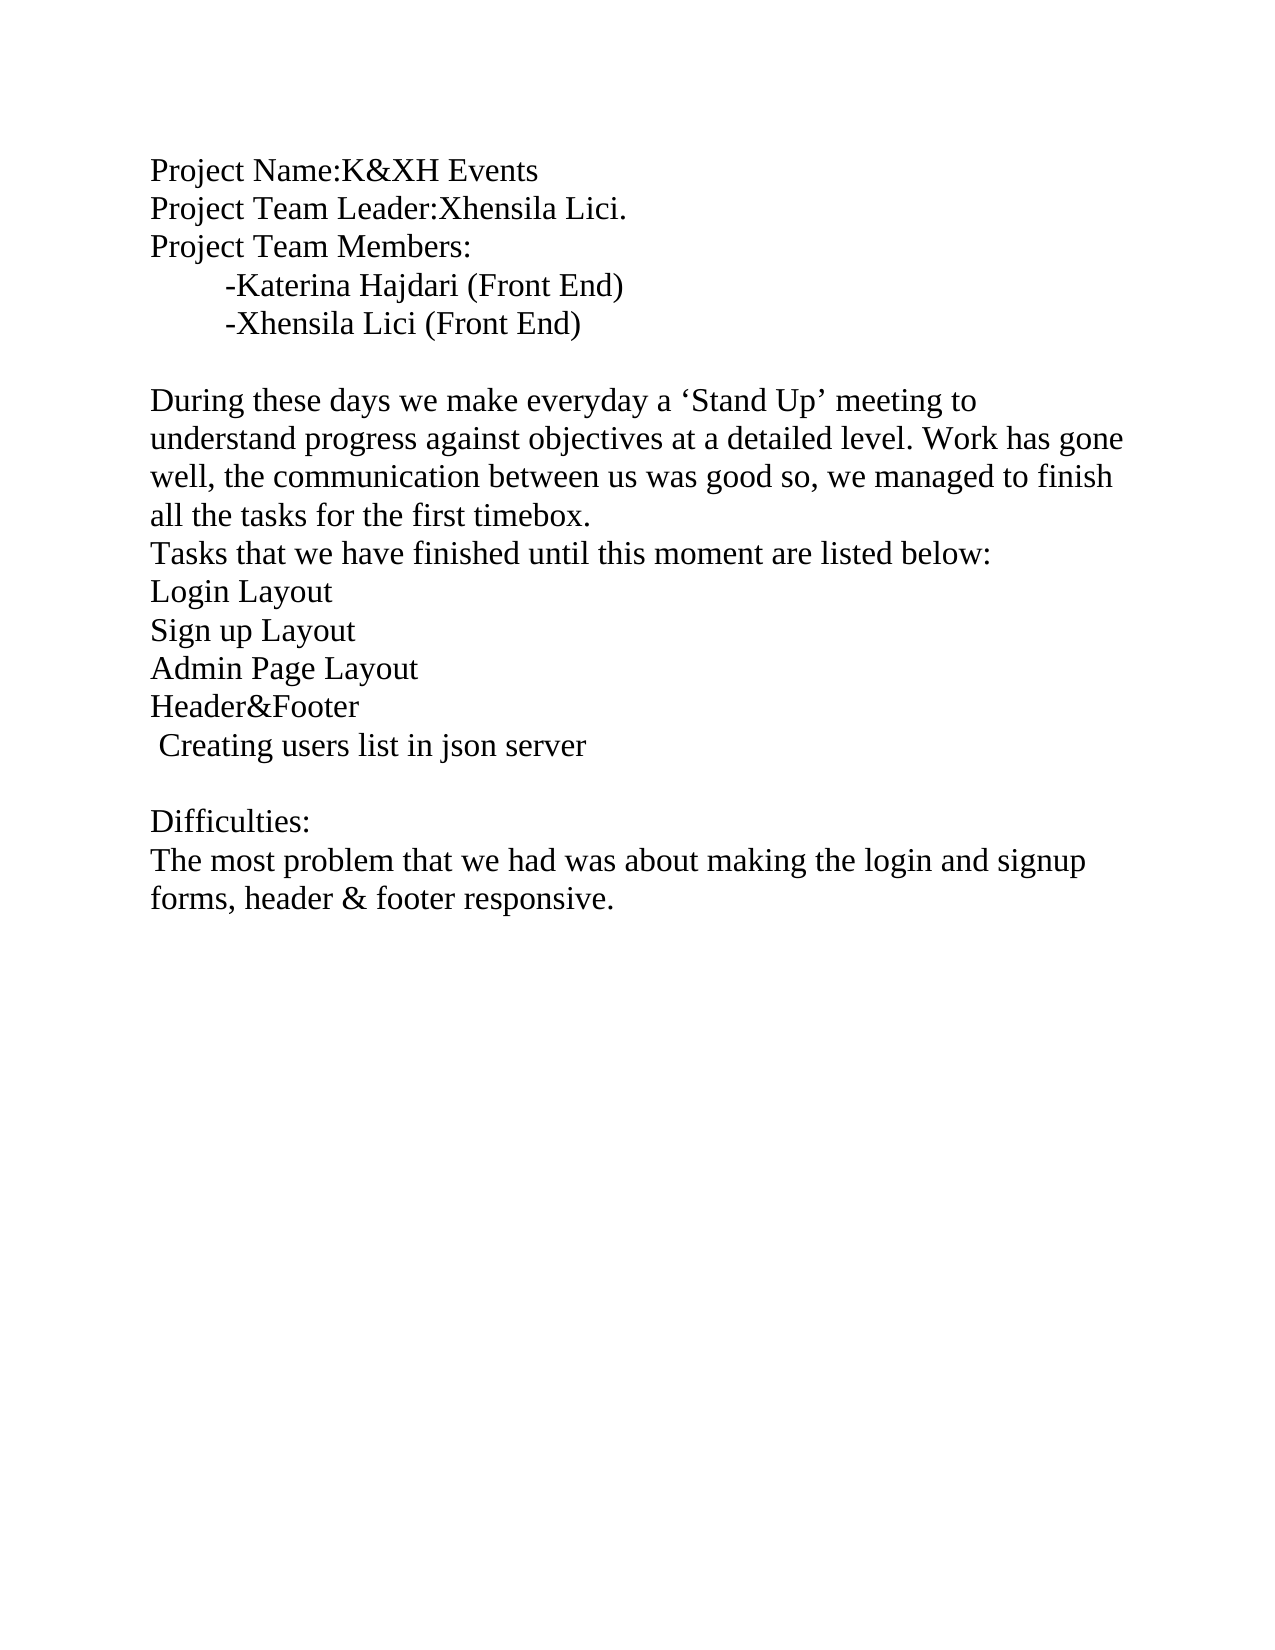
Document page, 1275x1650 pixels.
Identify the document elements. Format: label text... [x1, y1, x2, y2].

text Project Team Members: -Katerina Hajdari (Front End) [150, 227, 1125, 303]
text Project Name:K&XH Events [150, 150, 1125, 188]
text Project Team Leader:Xhensila Lici. [150, 188, 1125, 227]
text Creating users list in json server [150, 725, 1125, 763]
text Header&Footer [150, 687, 1125, 725]
text Tasks that we have finished until this moment are listed below: [150, 533, 1125, 572]
text Admin Page Layout [150, 648, 1125, 687]
text During these days we make everyday a ‘Stand Up’ meeting to understand progress against objectives at a detailed level. Work has gone well, the communication between us was good so, we managed to finish all the tasks for the first timebox. [150, 380, 1125, 533]
text Login Layout [150, 572, 1125, 610]
text Sign up Layout [150, 610, 1125, 648]
text Difficulties: [150, 802, 1125, 840]
text -Xhensila Lici (Front End) [150, 303, 1125, 342]
text The most problem that we had was about making the login and signup forms, header & footer responsive. [150, 840, 1125, 917]
